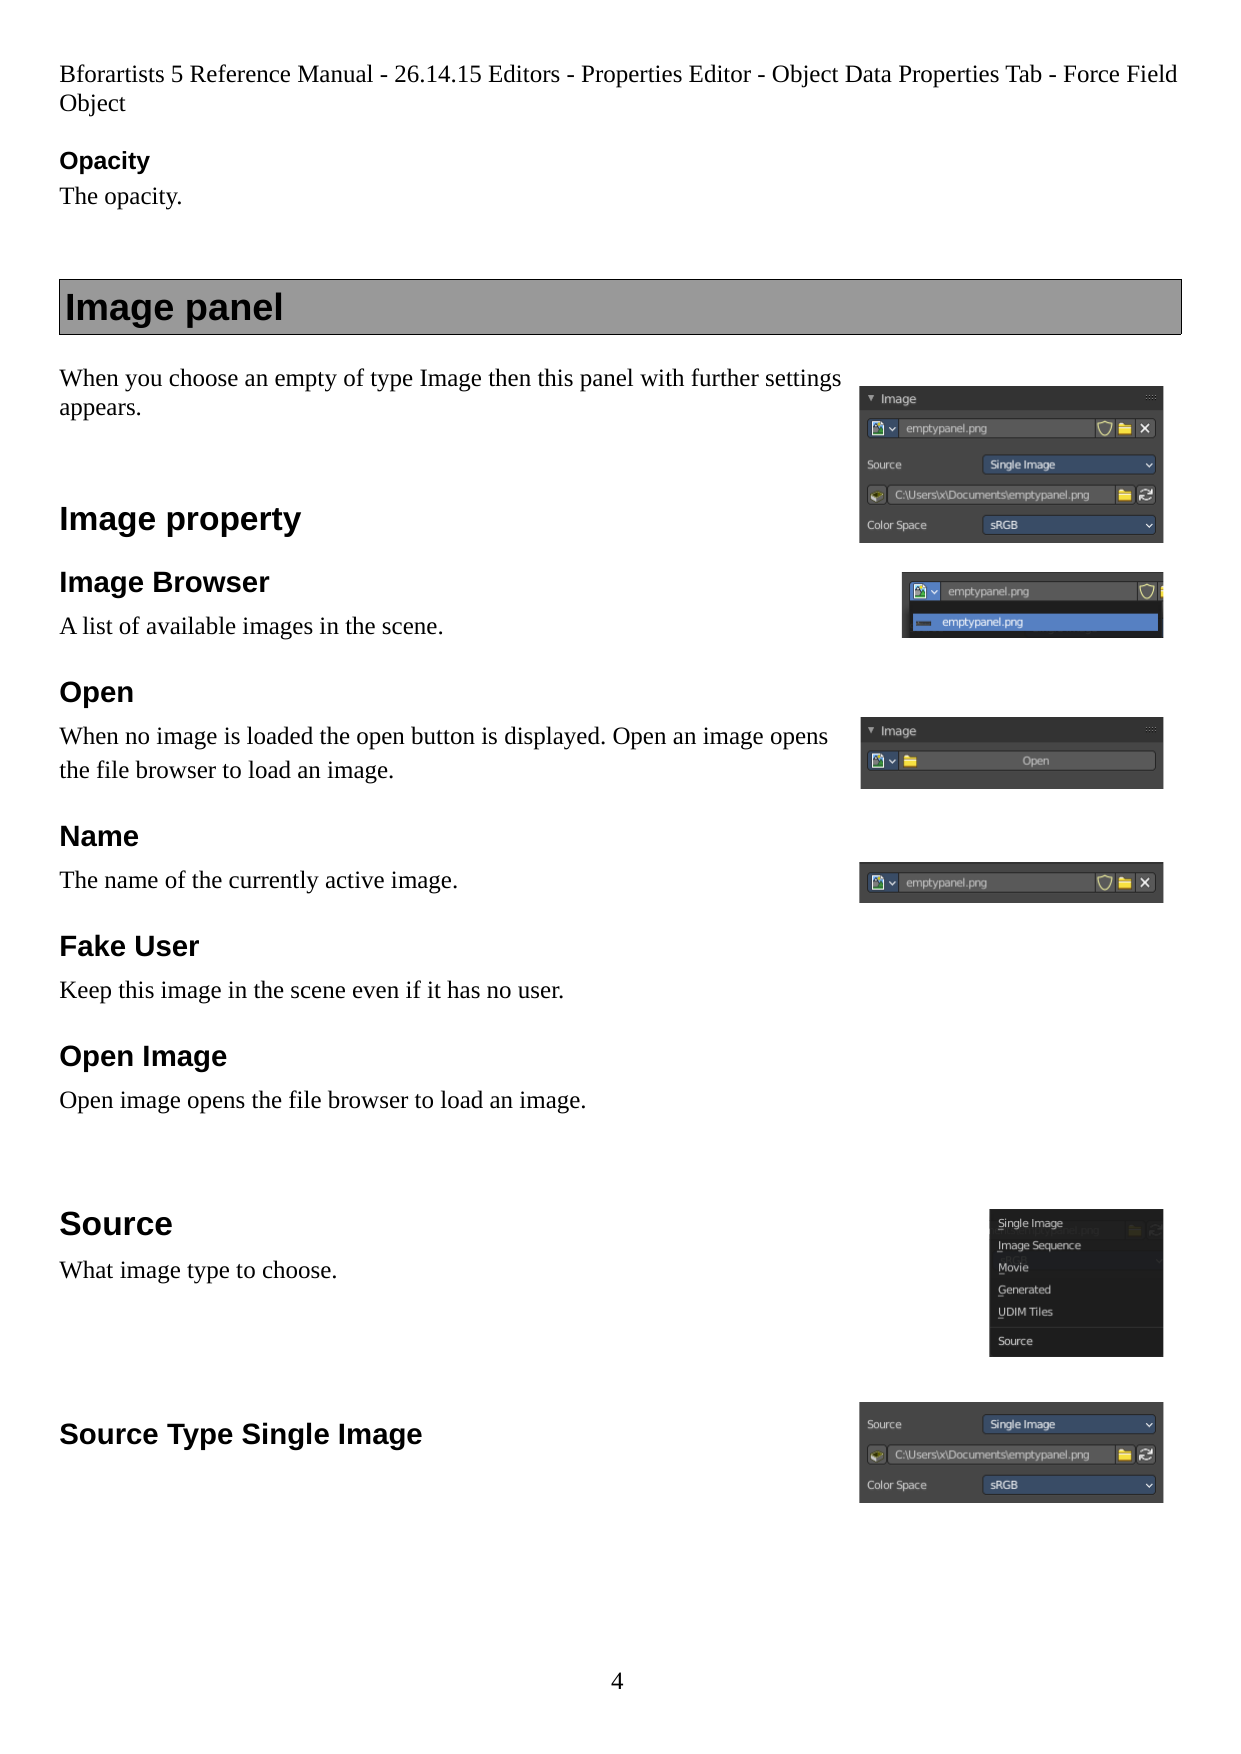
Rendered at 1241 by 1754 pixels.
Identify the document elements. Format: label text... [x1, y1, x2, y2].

subtitle Name [59, 819, 1181, 853]
subtitle Image Browser [59, 564, 1181, 598]
text What image type to choose. [59, 1255, 989, 1284]
subtitle Open [59, 674, 1181, 708]
picture [859, 1402, 1164, 1503]
subtitle Source Type Single Image [59, 1417, 859, 1451]
table_header Image panel [60, 280, 1181, 334]
text When no image is loaded the open button is displayed. Open an image opens the file browser to load an image. [59, 721, 860, 784]
picture [859, 862, 1164, 903]
subtitle [1164, 1417, 1181, 1451]
subtitle Fake User [59, 929, 1181, 962]
subtitle Open Image [59, 1039, 1181, 1072]
text When you choose an empty of type Image then this panel with further settings appears. [59, 363, 1181, 421]
subtitle Image property [59, 499, 859, 537]
subtitle Opacity [59, 146, 1181, 174]
text Open image opens the file browser to load an image. [59, 1085, 1181, 1114]
text A list of available images in the scene. [59, 611, 1181, 639]
text The name of the currently active image. [59, 865, 859, 894]
picture [989, 1209, 1164, 1357]
text The opacity. [59, 181, 1181, 209]
subtitle Source [59, 1204, 1181, 1242]
picture [859, 386, 1164, 543]
picture [860, 717, 1164, 789]
picture [901, 572, 1164, 638]
subtitle [1164, 499, 1181, 537]
text Keep this image in the scene even if it has no user. [59, 975, 1181, 1004]
